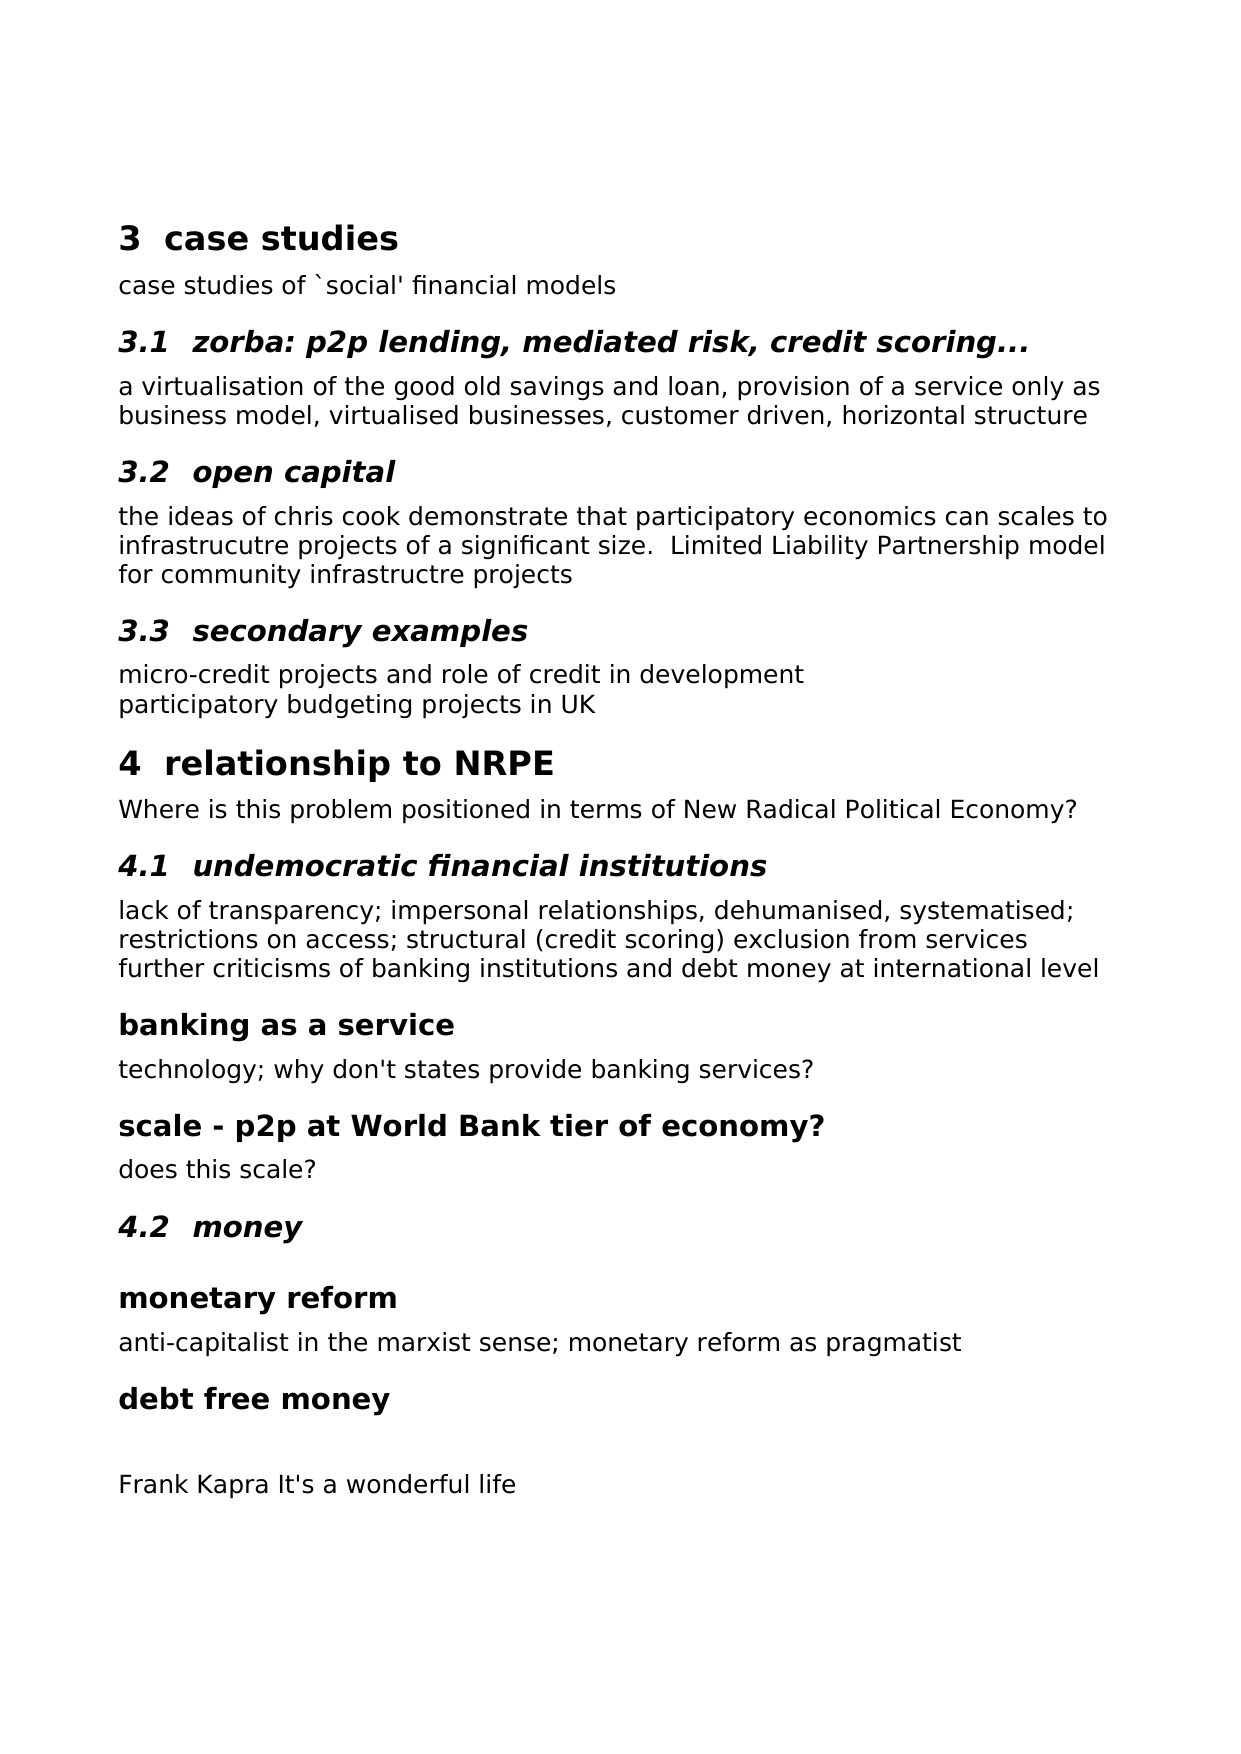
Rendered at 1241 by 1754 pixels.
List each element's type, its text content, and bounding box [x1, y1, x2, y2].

text participatory budgeting projects in UK [118, 690, 1122, 719]
subtitle debt free money [118, 1382, 1122, 1416]
subtitle banking as a service [118, 1009, 1122, 1043]
subtitle scale - p2p at World Bank tier of economy? [118, 1109, 1122, 1143]
subtitle secondary examples [118, 614, 1122, 648]
subtitle zorba: p2p lending, mediated risk, credit scoring... [118, 325, 1122, 359]
text a virtualisation of the good old savings and loan, provision of a service only as business model, virtualised businesses, customer driven, horizontal structure [118, 372, 1122, 430]
text lack of transparency; impersonal relationships, dehumanised, systematised; restrictions on access; structural (credit scoring) exclusion from services [118, 896, 1122, 954]
subtitle case studies [118, 220, 1122, 259]
text micro-credit projects and role of credit in development [118, 661, 1122, 690]
subtitle money [118, 1210, 1122, 1244]
text Where is this problem positioned in terms of New Radical Political Economy? [118, 796, 1122, 825]
text Frank Kapra It's a wonderful life [118, 1470, 1122, 1499]
text anti-capitalist in the marxist sense; monetary reform as pragmatist [118, 1328, 1122, 1357]
text does this scale? [118, 1156, 1122, 1185]
subtitle relationship to NRPE [118, 744, 1122, 783]
subtitle undemocratic financial institutions [118, 850, 1122, 884]
text the ideas of chris cook demonstrate that participatory economics can scales to infrastrucutre projects of a significant size. Limited Liability Partnership model for community infrastructre projects [118, 502, 1122, 589]
text technology; why don't states provide banking services? [118, 1055, 1122, 1084]
subtitle open capital [118, 455, 1122, 489]
text further criticisms of banking institutions and debt money at international level [118, 954, 1122, 984]
text case studies of `social' financial models [118, 271, 1122, 300]
subtitle monetary reform [118, 1281, 1122, 1315]
